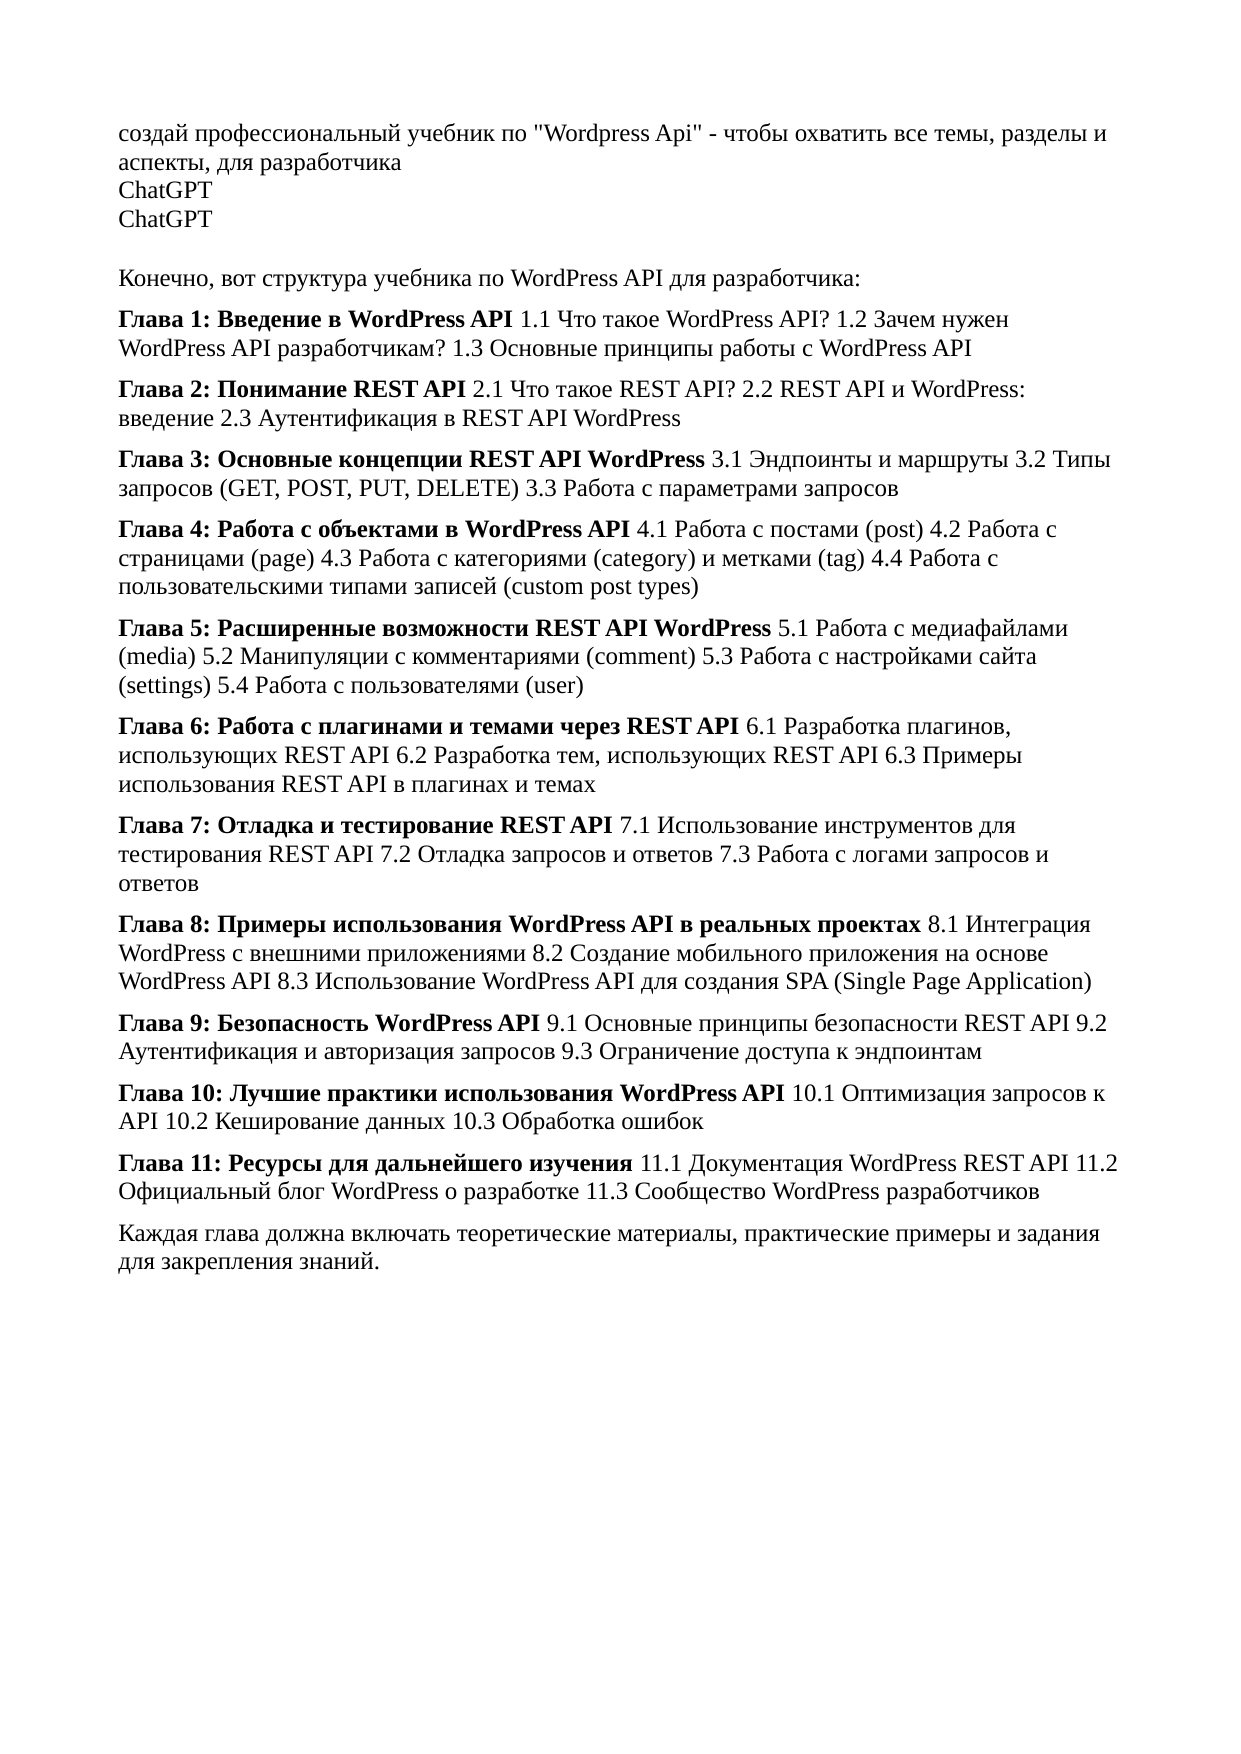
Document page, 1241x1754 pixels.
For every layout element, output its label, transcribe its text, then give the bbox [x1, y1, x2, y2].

text Конечно, вот структура учебника по WordPress API для разработчика: [118, 263, 1122, 291]
text Глава 4: Работа с объектами в WordPress API 4.1 Работа с постами (post) 4.2 Работа с страницами (page) 4.3 Работа с категориями (category) и метками (tag) 4.4 Работа с пользовательскими типами записей (custom post types) [118, 514, 1122, 600]
text Глава 1: Введение в WordPress API 1.1 Что такое WordPress API? 1.2 Зачем нужен WordPress API разработчикам? 1.3 Основные принципы работы с WordPress API [118, 304, 1122, 361]
text Глава 3: Основные концепции REST API WordPress 3.1 Эндпоинты и маршруты 3.2 Типы запросов (GET, POST, PUT, DELETE) 3.3 Работа с параметрами запросов [118, 444, 1122, 501]
text Глава 2: Понимание REST API 2.1 Что такое REST API? 2.2 REST API и WordPress: введение 2.3 Аутентификация в REST API WordPress [118, 374, 1122, 431]
text Глава 9: Безопасность WordPress API 9.1 Основные принципы безопасности REST API 9.2 Аутентификация и авторизация запросов 9.3 Ограничение доступа к эндпоинтам [118, 1008, 1122, 1065]
text Глава 10: Лучшие практики использования WordPress API 10.1 Оптимизация запросов к API 10.2 Кеширование данных 10.3 Обработка ошибок [118, 1078, 1122, 1135]
text Глава 7: Отладка и тестирование REST API 7.1 Использование инструментов для тестирования REST API 7.2 Отладка запросов и ответов 7.3 Работа с логами запросов и ответов [118, 810, 1122, 896]
text Глава 5: Расширенные возможности REST API WordPress 5.1 Работа с медиафайлами (media) 5.2 Манипуляции с комментариями (comment) 5.3 Работа с настройками сайта (settings) 5.4 Работа с пользователями (user) [118, 613, 1122, 699]
text Каждая глава должна включать теоретические материалы, практические примеры и задания для закрепления знаний. [118, 1218, 1122, 1275]
text Глава 8: Примеры использования WordPress API в реальных проектах 8.1 Интеграция WordPress с внешними приложениями 8.2 Создание мобильного приложения на основе WordPress API 8.3 Использование WordPress API для создания SPA (Single Page Application) [118, 909, 1122, 995]
text ChatGPT [118, 204, 1122, 233]
text Глава 6: Работа с плагинами и темами через REST API 6.1 Разработка плагинов, использующих REST API 6.2 Разработка тем, использующих REST API 6.3 Примеры использования REST API в плагинах и темах [118, 711, 1122, 798]
text Глава 11: Ресурсы для дальнейшего изучения 11.1 Документация WordPress REST API 11.2 Официальный блог WordPress о разработке 11.3 Сообщество WordPress разработчиков [118, 1148, 1122, 1205]
text создай профессиональный учебник по "Wordpress Api" - чтобы охватить все темы, разделы и аспекты, для разработчика [118, 118, 1122, 176]
text ChatGPT [118, 176, 1122, 204]
